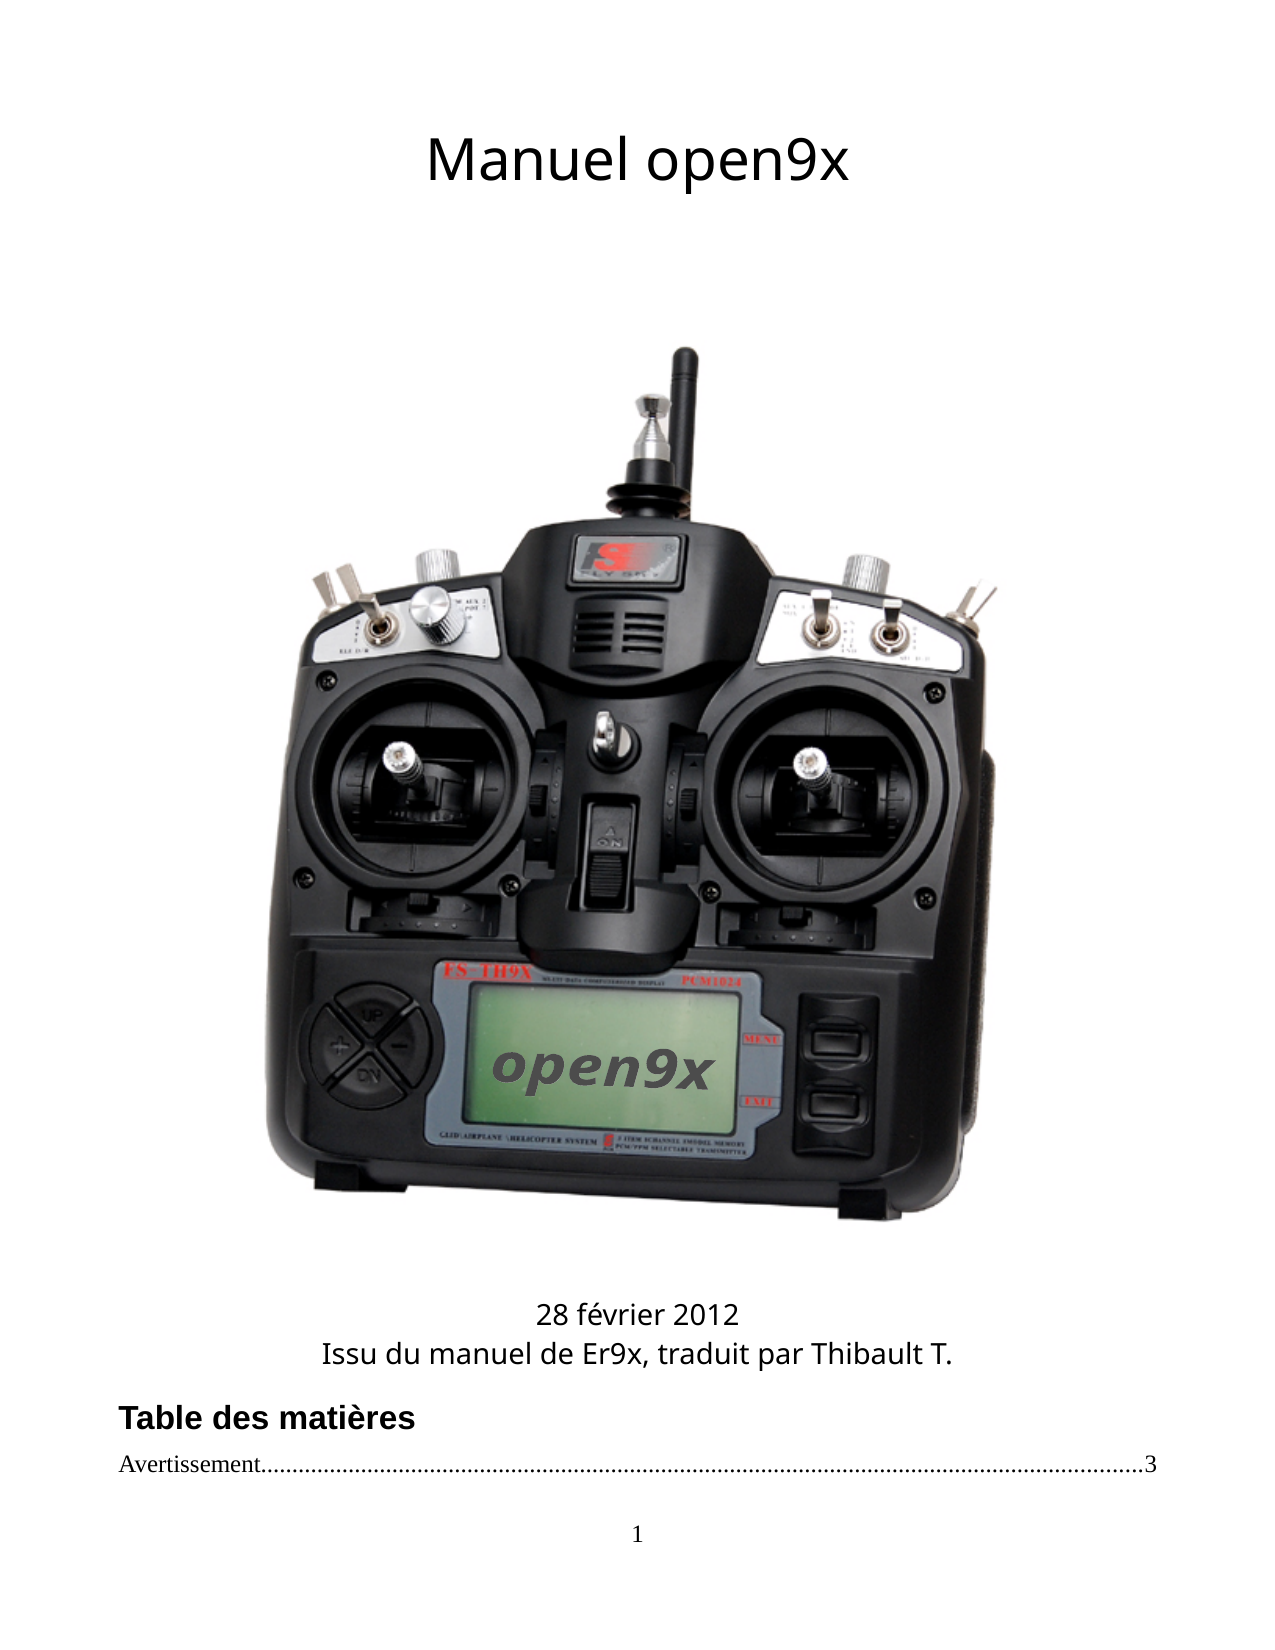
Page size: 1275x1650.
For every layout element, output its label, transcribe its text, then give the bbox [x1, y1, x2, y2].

text Manuel open9x [118, 118, 1157, 198]
text Issu du manuel de Er9x, traduit par Thibault T. [118, 1333, 1157, 1373]
subtitle Table des matières [118, 1398, 1157, 1437]
text 28 février 2012 [118, 1294, 1157, 1333]
text Avertissement 3 [118, 1449, 1157, 1478]
picture [168, 316, 1107, 1255]
